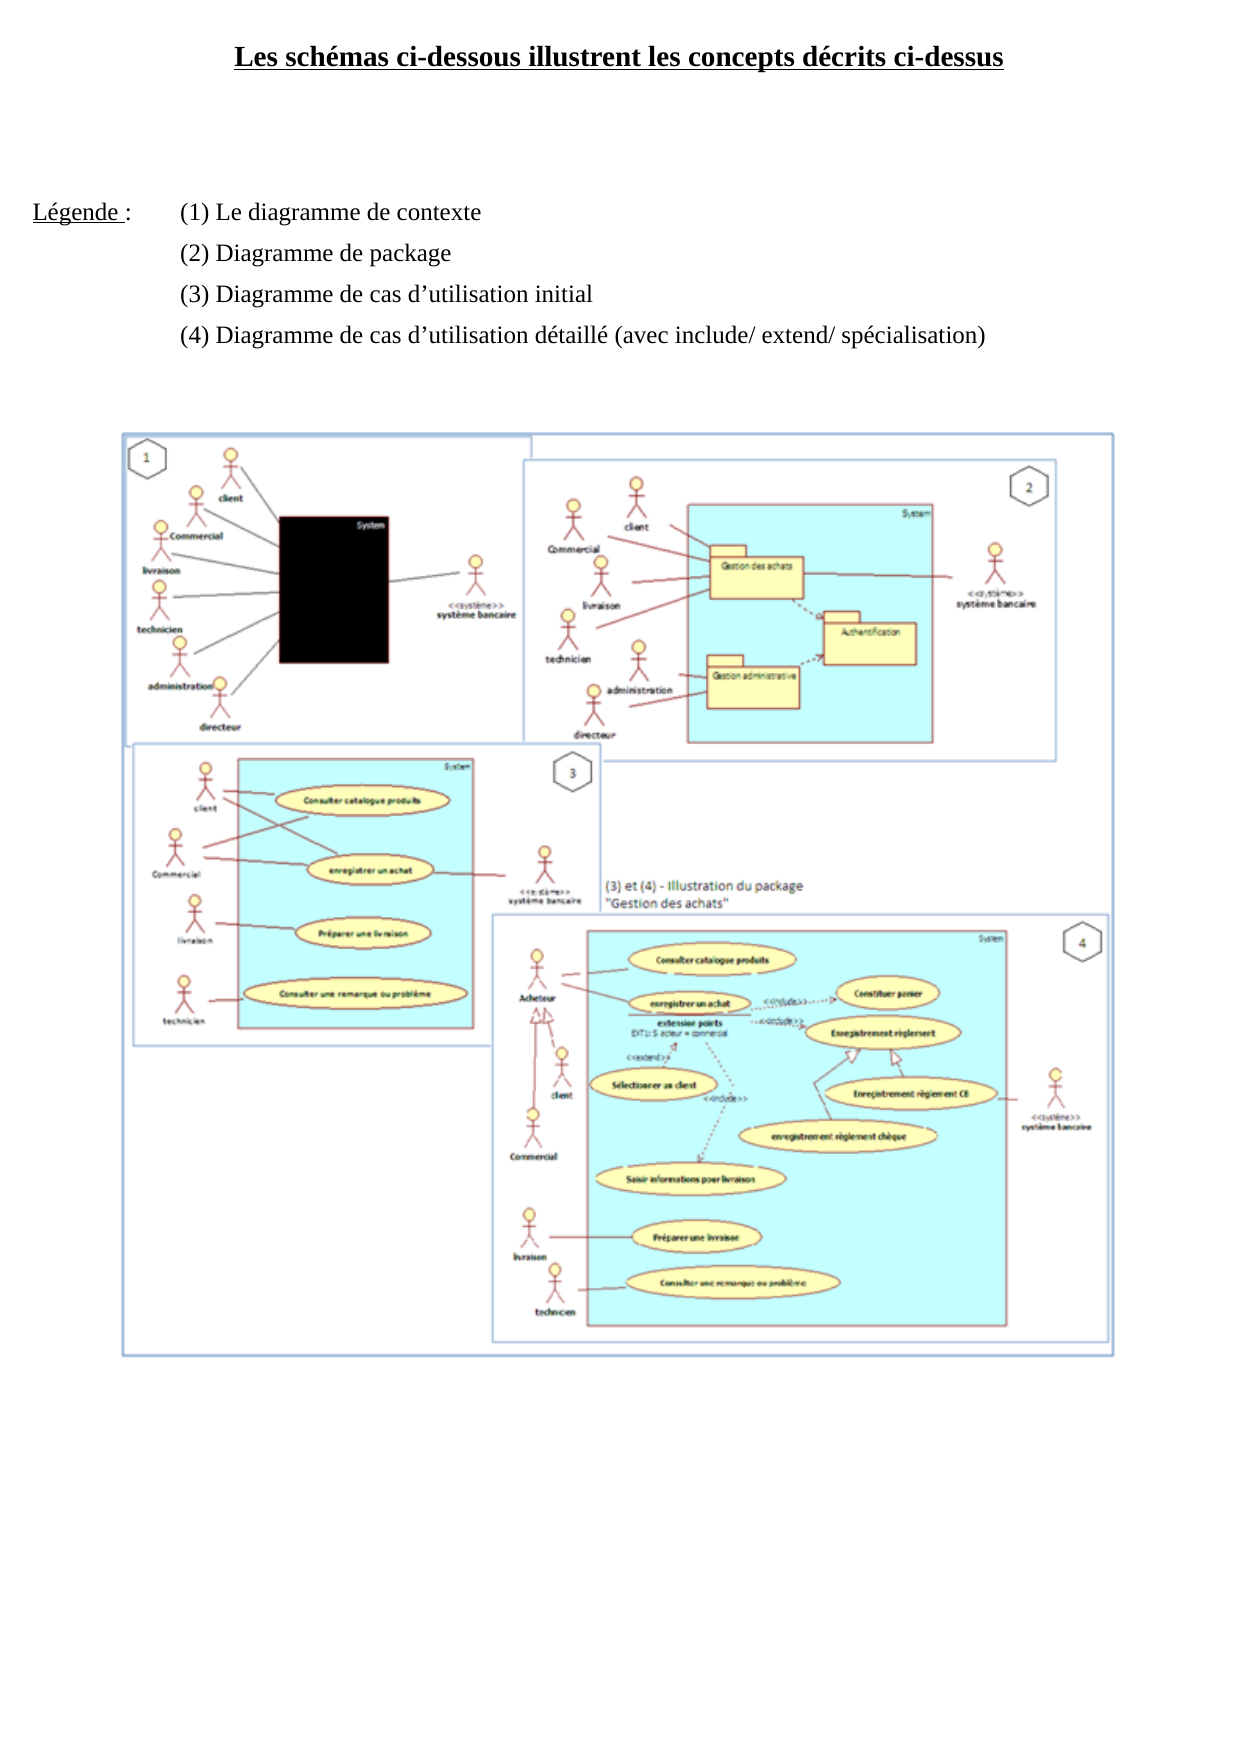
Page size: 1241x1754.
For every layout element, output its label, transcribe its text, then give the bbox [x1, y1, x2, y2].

text (3) Diagramme de cas d’utilisation initial [32, 279, 1206, 308]
picture [120, 431, 1118, 1359]
text Légende : (1) Le diagramme de contexte [32, 197, 1206, 226]
text (4) Diagramme de cas d’utilisation détaillé (avec include/ extend/ spécialisation) [32, 321, 1206, 349]
text (2) Diagramme de package [32, 238, 1206, 267]
text Les schémas ci-dessous illustrent les concepts décrits ci-dessus [32, 39, 1206, 73]
